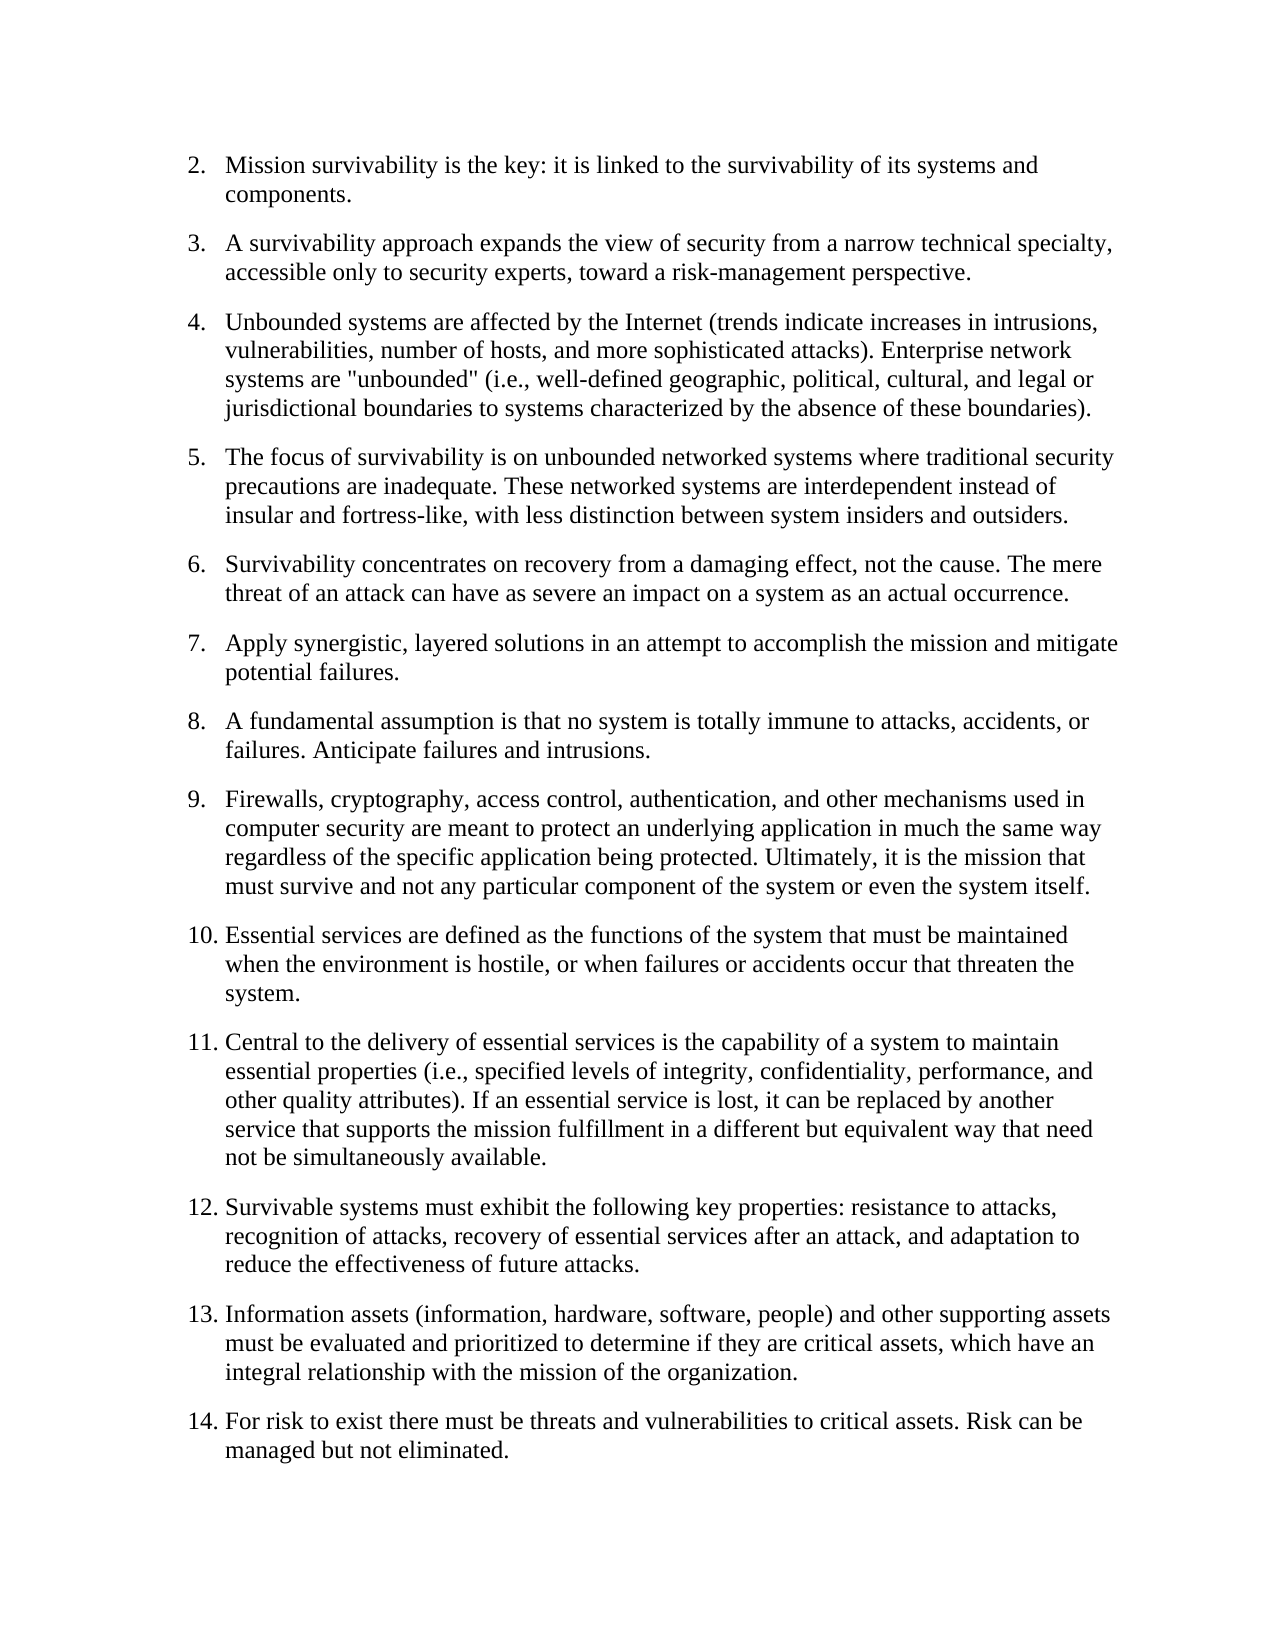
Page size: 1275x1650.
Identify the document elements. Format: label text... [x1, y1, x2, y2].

list Central to the delivery of essential services is the capability of a system to maintain essential properties (i.e., specified levels of integrity, confidentiality, performance, and other quality attributes). If an essential service is lost, it can be replaced by another service that supports the mission fulfillment in a different but equivalent way that need not be simultaneously available. [187, 1027, 1125, 1171]
list Mission survivability is the key: it is linked to the survivability of its systems and components. [187, 150, 1125, 207]
list A fundamental assumption is that no system is totally immune to attacks, accidents, or failures. Anticipate failures and intrusions. [187, 706, 1125, 764]
list Essential services are defined as the functions of the system that must be maintained when the environment is hostile, or when failures or accidents occur that threaten the system. [187, 920, 1125, 1007]
list The focus of survivability is on unbounded networked systems where traditional security precautions are inadequate. These networked systems are interdependent instead of insular and fortress-like, with less distinction between system insiders and outsiders. [187, 442, 1125, 529]
list Survivability concentrates on recovery from a damaging effect, not the cause. The mere threat of an attack can have as severe an impact on a system as an actual occurrence. [187, 549, 1125, 607]
list Firewalls, cryptography, access control, authentication, and other mechanisms used in computer security are meant to protect an underlying application in much the same way regardless of the specific application being protected. Ultimately, it is the mission that must survive and not any particular component of the system or even the system itself. [187, 784, 1125, 899]
list Apply synergistic, layered solutions in an attempt to accomplish the mission and mitigate potential failures. [187, 628, 1125, 685]
list A survivability approach expands the view of security from a narrow technical specialty, accessible only to security experts, toward a risk-management perspective. [187, 228, 1125, 286]
list Information assets (information, hardware, software, people) and other supporting assets must be evaluated and prioritized to determine if they are critical assets, which have an integral relationship with the mission of the organization. [187, 1299, 1125, 1385]
list Survivable systems must exhibit the following key properties: resistance to attacks, recognition of attacks, recovery of essential services after an attack, and adaptation to reduce the effectiveness of future attacks. [187, 1192, 1125, 1278]
list For risk to exist there must be threats and vulnerabilities to critical assets. Risk can be managed but not eliminated. [187, 1406, 1125, 1464]
list Unbounded systems are affected by the Internet (trends indicate increases in intrusions, vulnerabilities, number of hosts, and more sophisticated attacks). Enterprise network systems are "unbounded" (i.e., well-defined geographic, political, cultural, and legal or jurisdictional boundaries to systems characterized by the absence of these boundaries). [187, 307, 1125, 422]
